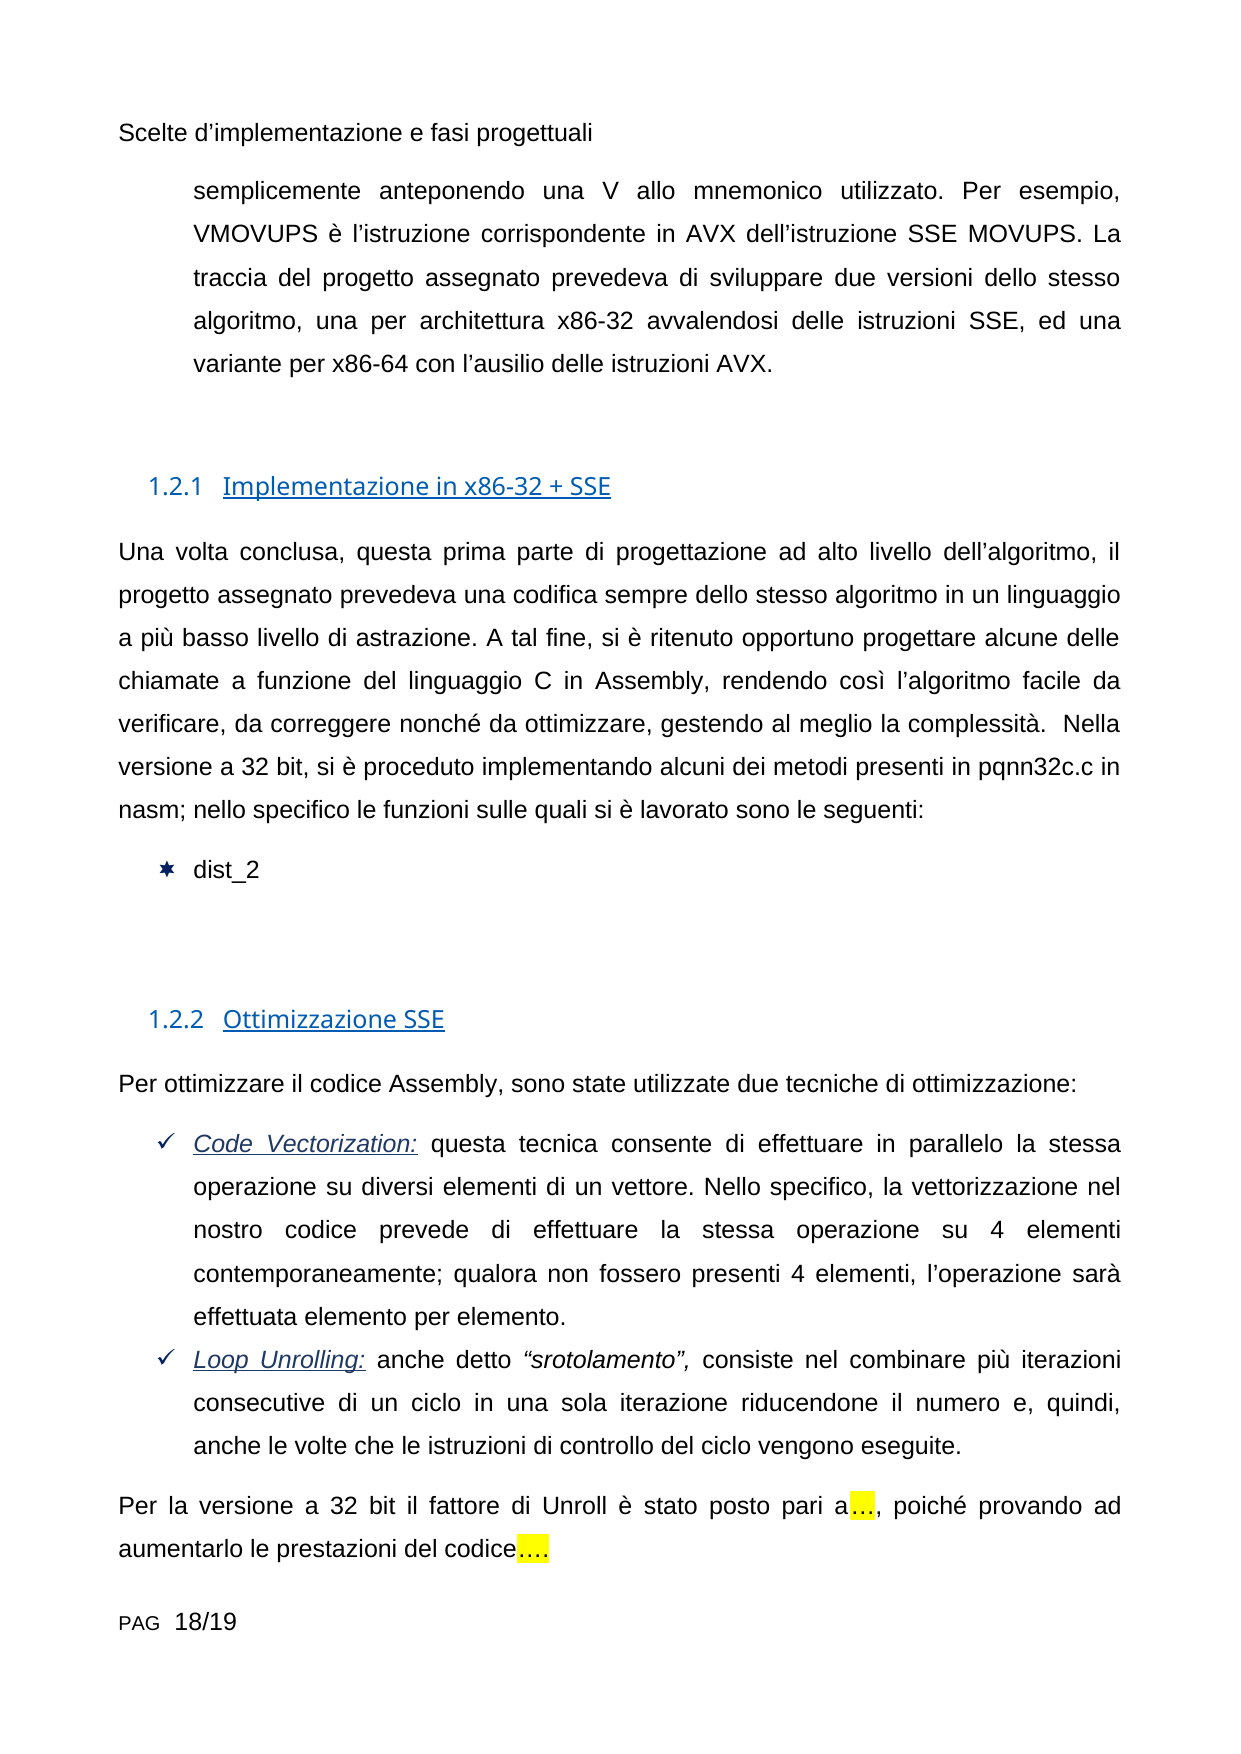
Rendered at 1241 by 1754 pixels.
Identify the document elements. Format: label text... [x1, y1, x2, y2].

list Loop Unrolling: anche detto “srotolamento”, consiste nel combinare più iterazioni consecutive di un ciclo in una sola iterazione riducendone il numero e, quindi, anche le volte che le istruzioni di controllo del ciclo vengono eseguite. [156, 1345, 1122, 1460]
text Per ottimizzare il codice Assembly, sono state utilizzate due tecniche di ottimizzazione: [118, 1069, 1122, 1098]
subtitle Implementazione in x86-32 + SSE [148, 468, 1122, 502]
text Per la versione a 32 bit il fattore di Unroll è stato posto pari a…, poiché provando ad aumentarlo le prestazioni del codice…. [118, 1491, 1122, 1563]
text Una volta conclusa, questa prima parte di progettazione ad alto livello dell’algoritmo, il progetto assegnato prevedeva una codifica sempre dello stesso algoritmo in un linguaggio a più basso livello di astrazione. A tal fine, si è ritenuto opportuno progettare alcune delle chiamate a funzione del linguaggio C in Assembly, rendendo così l’algoritmo facile da verificare, da correggere nonché da ottimizzare, gestendo al meglio la complessità. Nella versione a 32 bit, si è proceduto implementando alcuni dei metodi presenti in pqnn32c.c in nasm; nello specifico le funzioni sulle quali si è lavorato sono le seguenti: [118, 537, 1122, 824]
list semplicemente anteponendo una V allo mnemonico utilizzato. Per esempio, VMOVUPS è l’istruzione corrispondente in AVX dell’istruzione SSE MOVUPS. La traccia del progetto assegnato prevedeva di sviluppare due versioni dello stesso algoritmo, una per architettura x86-32 avvalendosi delle istruzioni SSE, ed una variante per x86-64 con l’ausilio delle istruzioni AVX. [156, 176, 1122, 378]
list Code Vectorization: questa tecnica consente di effettuare in parallelo la stessa operazione su diversi elementi di un vettore. Nello specifico, la vettorizzazione nel nostro codice prevede di effettuare la stessa operazione su 4 elementi contemporaneamente; qualora non fossero presenti 4 elementi, l’operazione sarà effettuata elemento per elemento. [156, 1129, 1122, 1331]
list dist_2 [156, 855, 1122, 884]
subtitle Ottimizzazione SSE [148, 1001, 1122, 1035]
